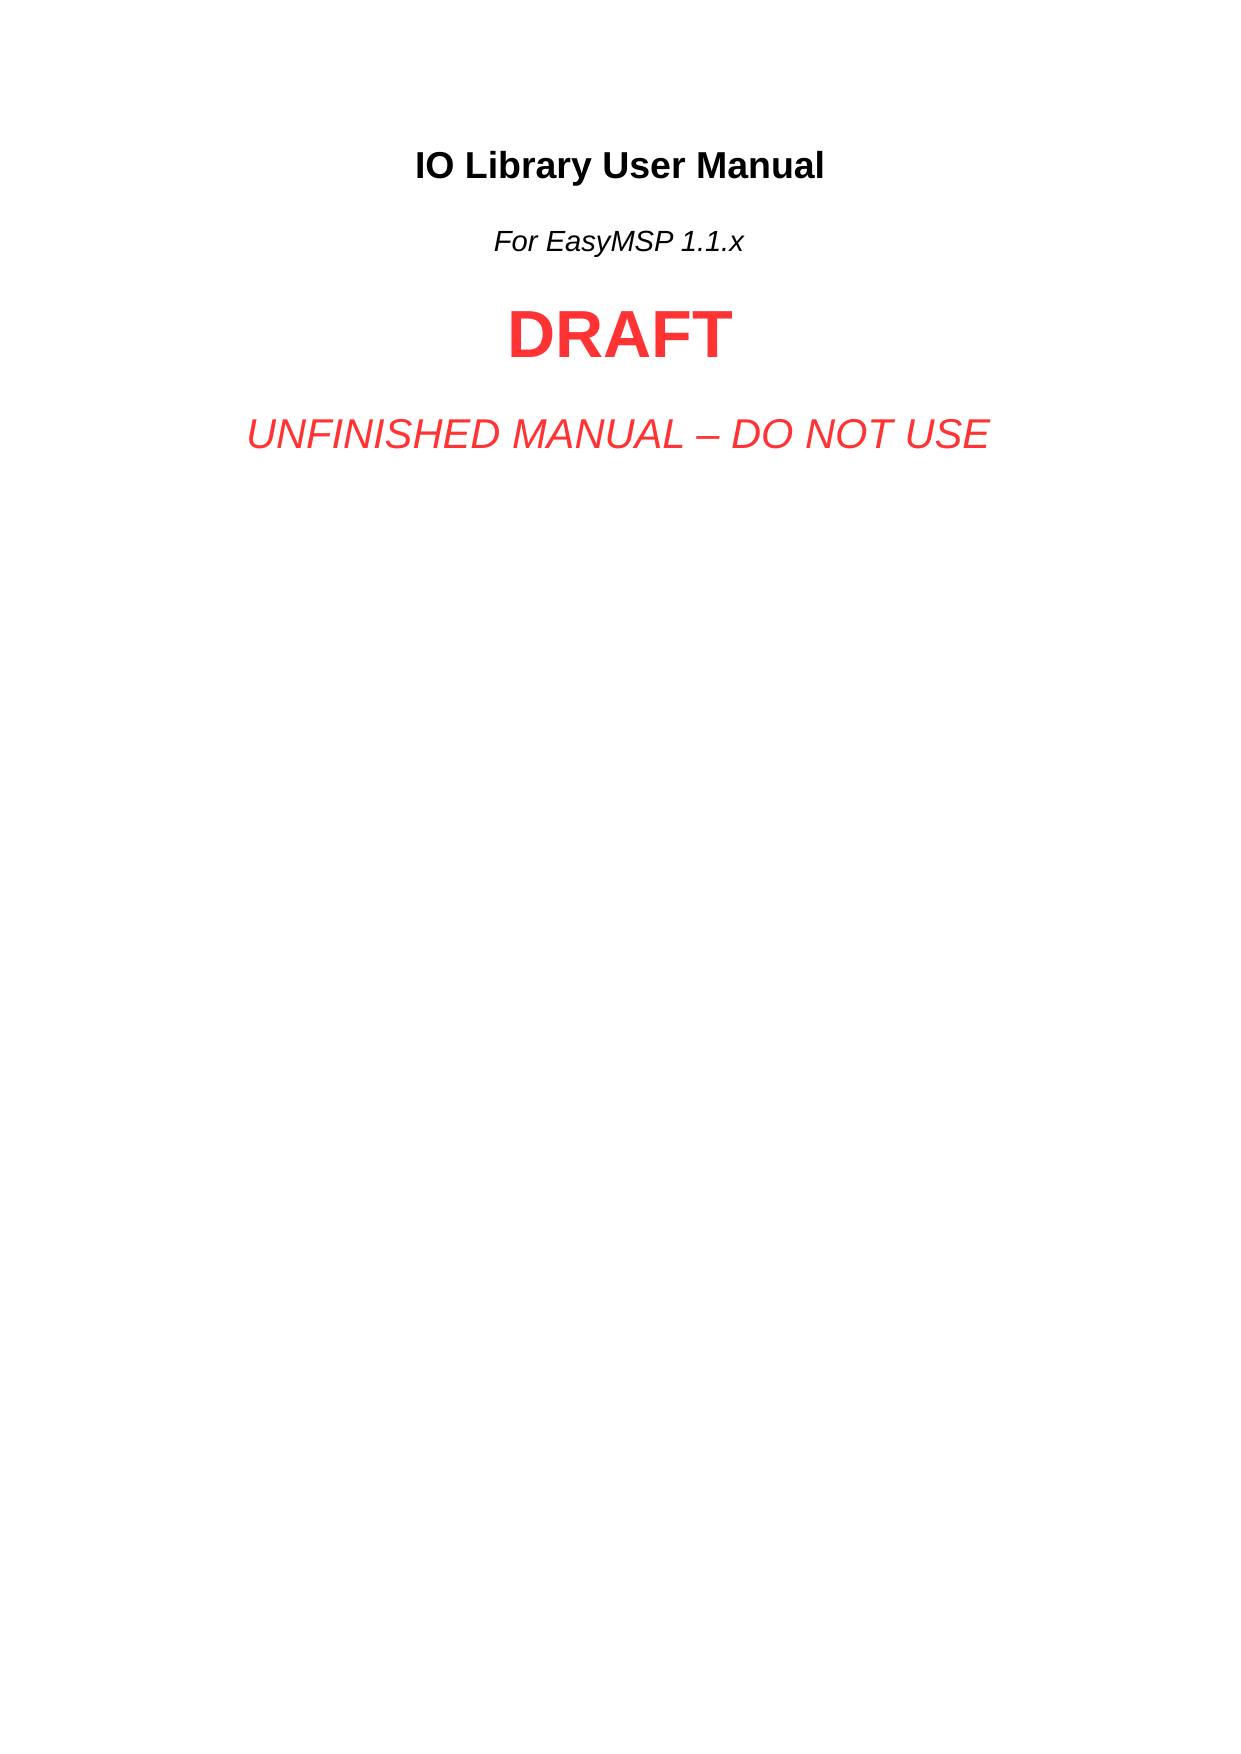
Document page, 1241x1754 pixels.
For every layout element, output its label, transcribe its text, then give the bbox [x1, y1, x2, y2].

subtitle UNFINISHED MANUAL – DO NOT USE [118, 409, 1122, 457]
title IO Library User Manual [118, 143, 1122, 186]
subtitle For EasyMSP 1.1.x [118, 224, 1122, 257]
title DRAFT [118, 295, 1122, 371]
